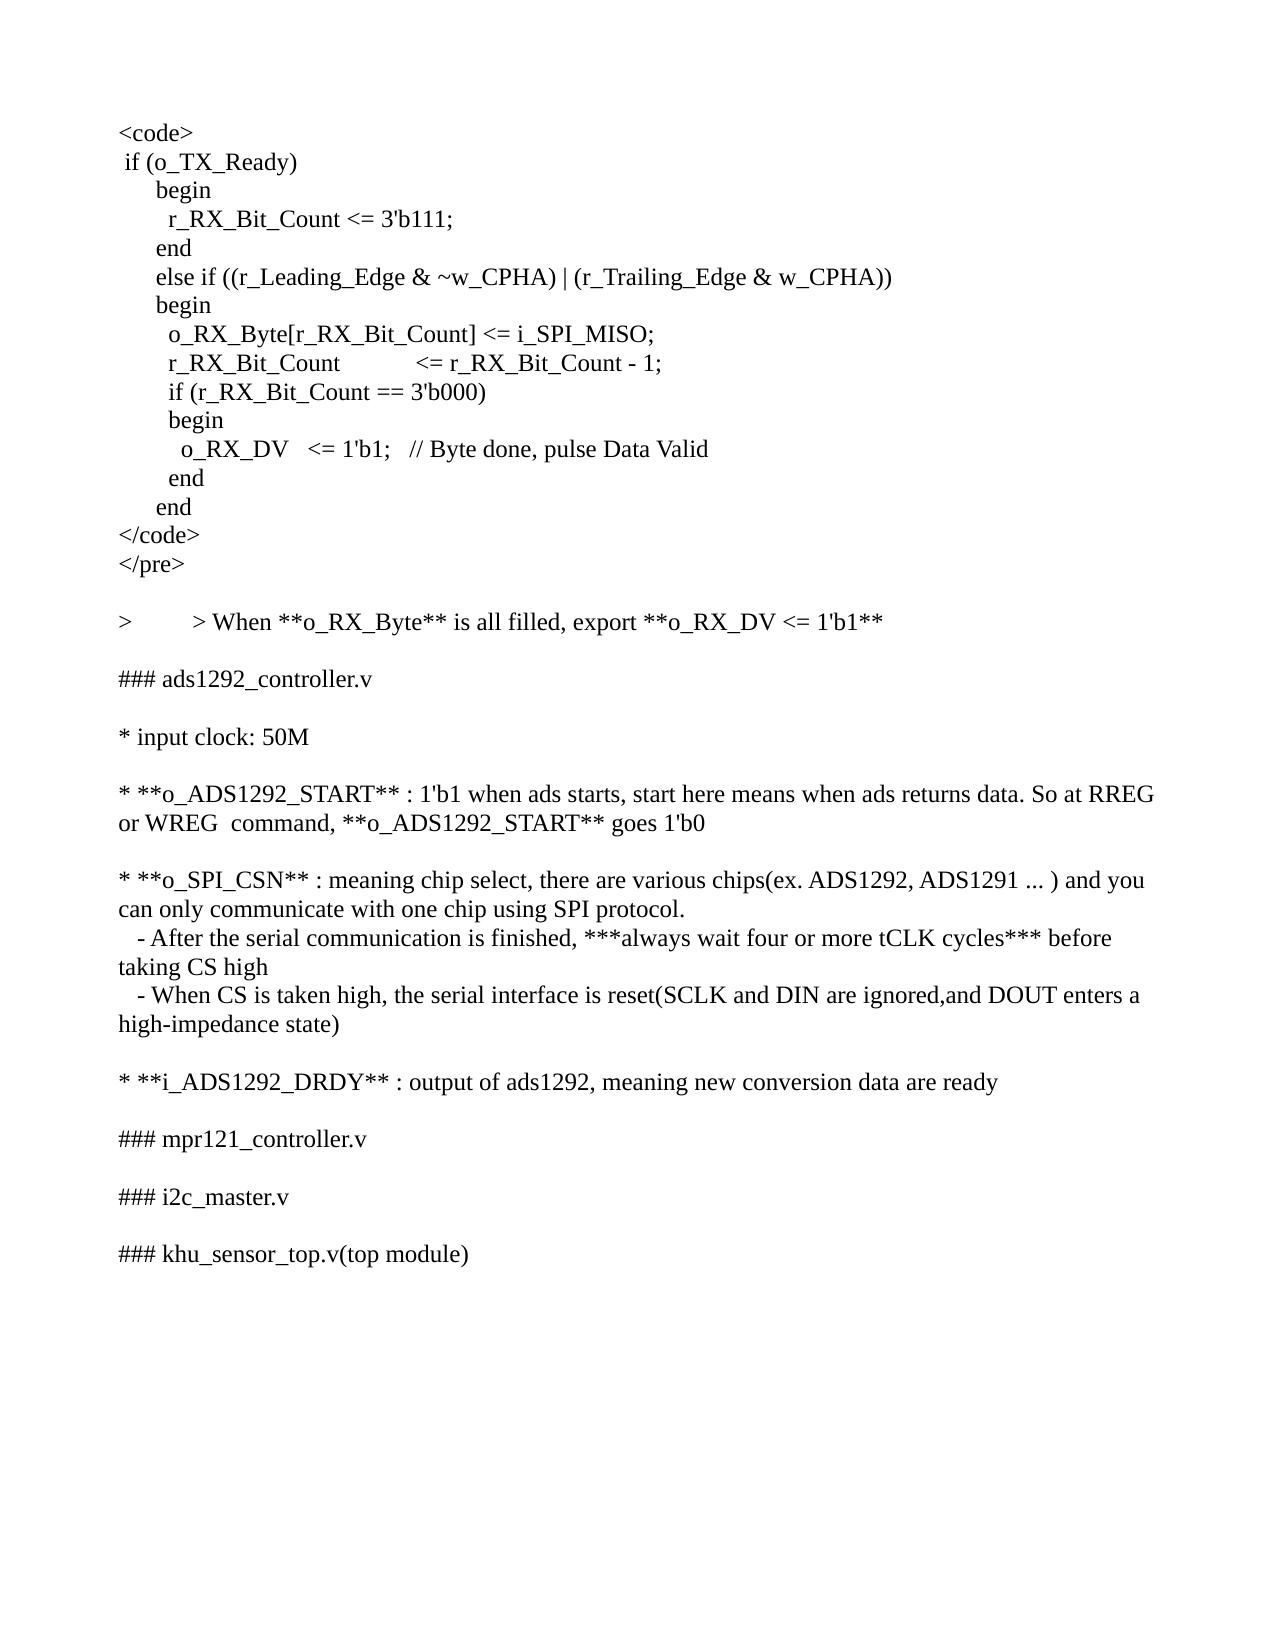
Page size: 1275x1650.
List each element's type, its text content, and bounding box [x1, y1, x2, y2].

text * **i_ADS1292_DRDY** : output of ads1292, meaning new conversion data are ready [118, 1067, 1157, 1096]
text o_RX_DV <= 1'b1; // Byte done, pulse Data Valid [118, 434, 1157, 463]
text end [118, 492, 1157, 521]
text </pre> [118, 549, 1157, 578]
text end [118, 233, 1157, 262]
text end [118, 463, 1157, 492]
text - When CS is taken high, the serial interface is reset(SCLK and DIN are ignored,and DOUT enters a high-impedance state) [118, 981, 1157, 1038]
text begin [118, 176, 1157, 204]
text <code> [118, 118, 1157, 147]
text * **o_ADS1292_START** : 1'b1 when ads starts, start here means when ads returns data. So at RREG or WREG command, **o_ADS1292_START** goes 1'b0 [118, 779, 1157, 837]
text > > When **o_RX_Byte** is all filled, export **o_RX_DV <= 1'b1** [118, 607, 1157, 636]
text begin [118, 406, 1157, 434]
text * input clock: 50M [118, 722, 1157, 751]
text o_RX_Byte[r_RX_Bit_Count] <= i_SPI_MISO; [118, 319, 1157, 348]
text ### i2c_master.v [118, 1182, 1157, 1211]
text r_RX_Bit_Count <= r_RX_Bit_Count - 1; [118, 348, 1157, 377]
text ### khu_sensor_top.v(top module) [118, 1239, 1157, 1268]
text ### mpr121_controller.v [118, 1124, 1157, 1153]
text r_RX_Bit_Count <= 3'b111; [118, 204, 1157, 233]
text * **o_SPI_CSN** : meaning chip select, there are various chips(ex. ADS1292, ADS1291 ... ) and you can only communicate with one chip using SPI protocol. [118, 866, 1157, 923]
text begin [118, 291, 1157, 319]
text - After the serial communication is finished, ***always wait four or more tCLK cycles*** before taking CS high [118, 923, 1157, 981]
text if (r_RX_Bit_Count == 3'b000) [118, 377, 1157, 406]
text if (o_TX_Ready) [118, 147, 1157, 176]
text ### ads1292_controller.v [118, 664, 1157, 693]
text else if ((r_Leading_Edge & ~w_CPHA) | (r_Trailing_Edge & w_CPHA)) [118, 262, 1157, 291]
text </code> [118, 521, 1157, 549]
